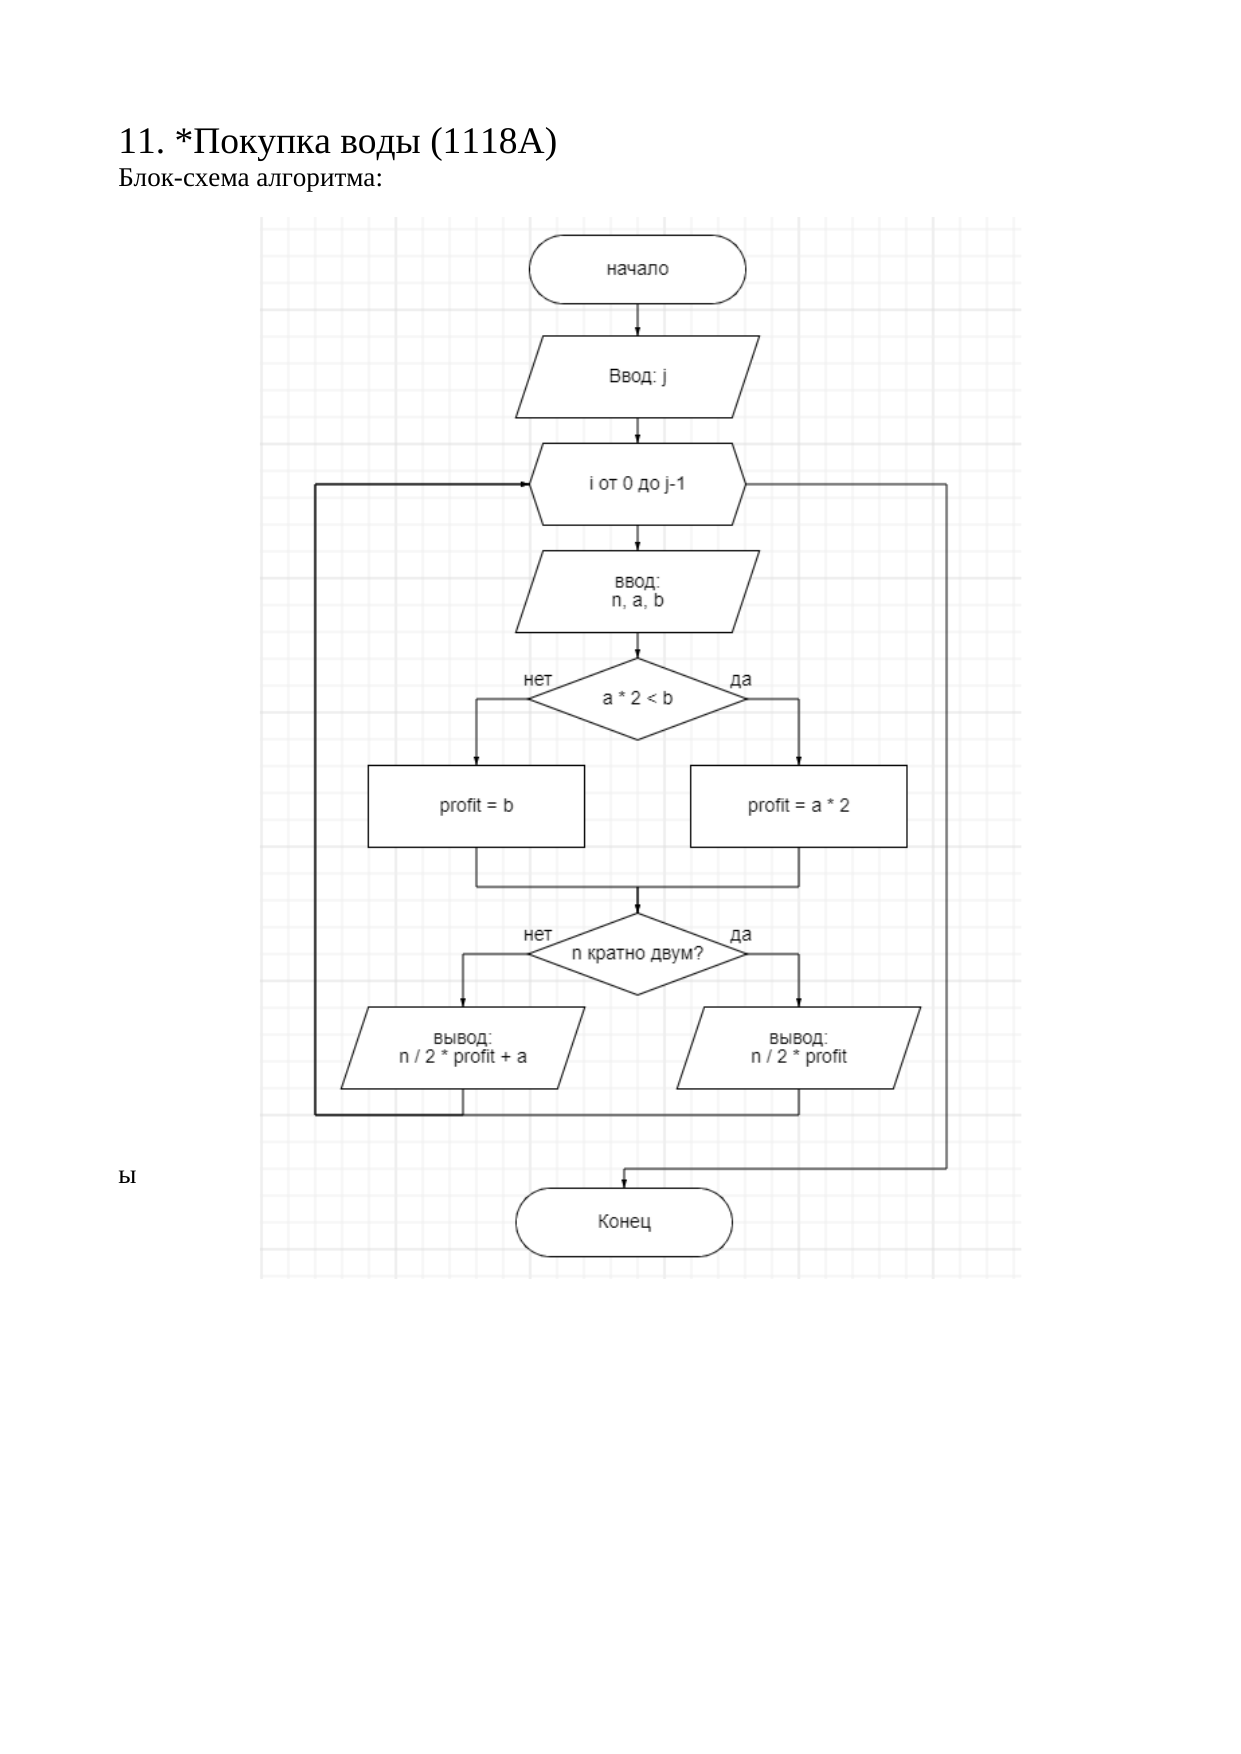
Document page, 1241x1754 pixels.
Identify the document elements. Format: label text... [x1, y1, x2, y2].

text Блок-схема алгоритма: [118, 161, 1122, 192]
text 11. *Покупка воды (1118A) [118, 118, 1122, 161]
text [1022, 1158, 1122, 1189]
picture [259, 217, 1022, 1279]
text ы [118, 1158, 259, 1189]
